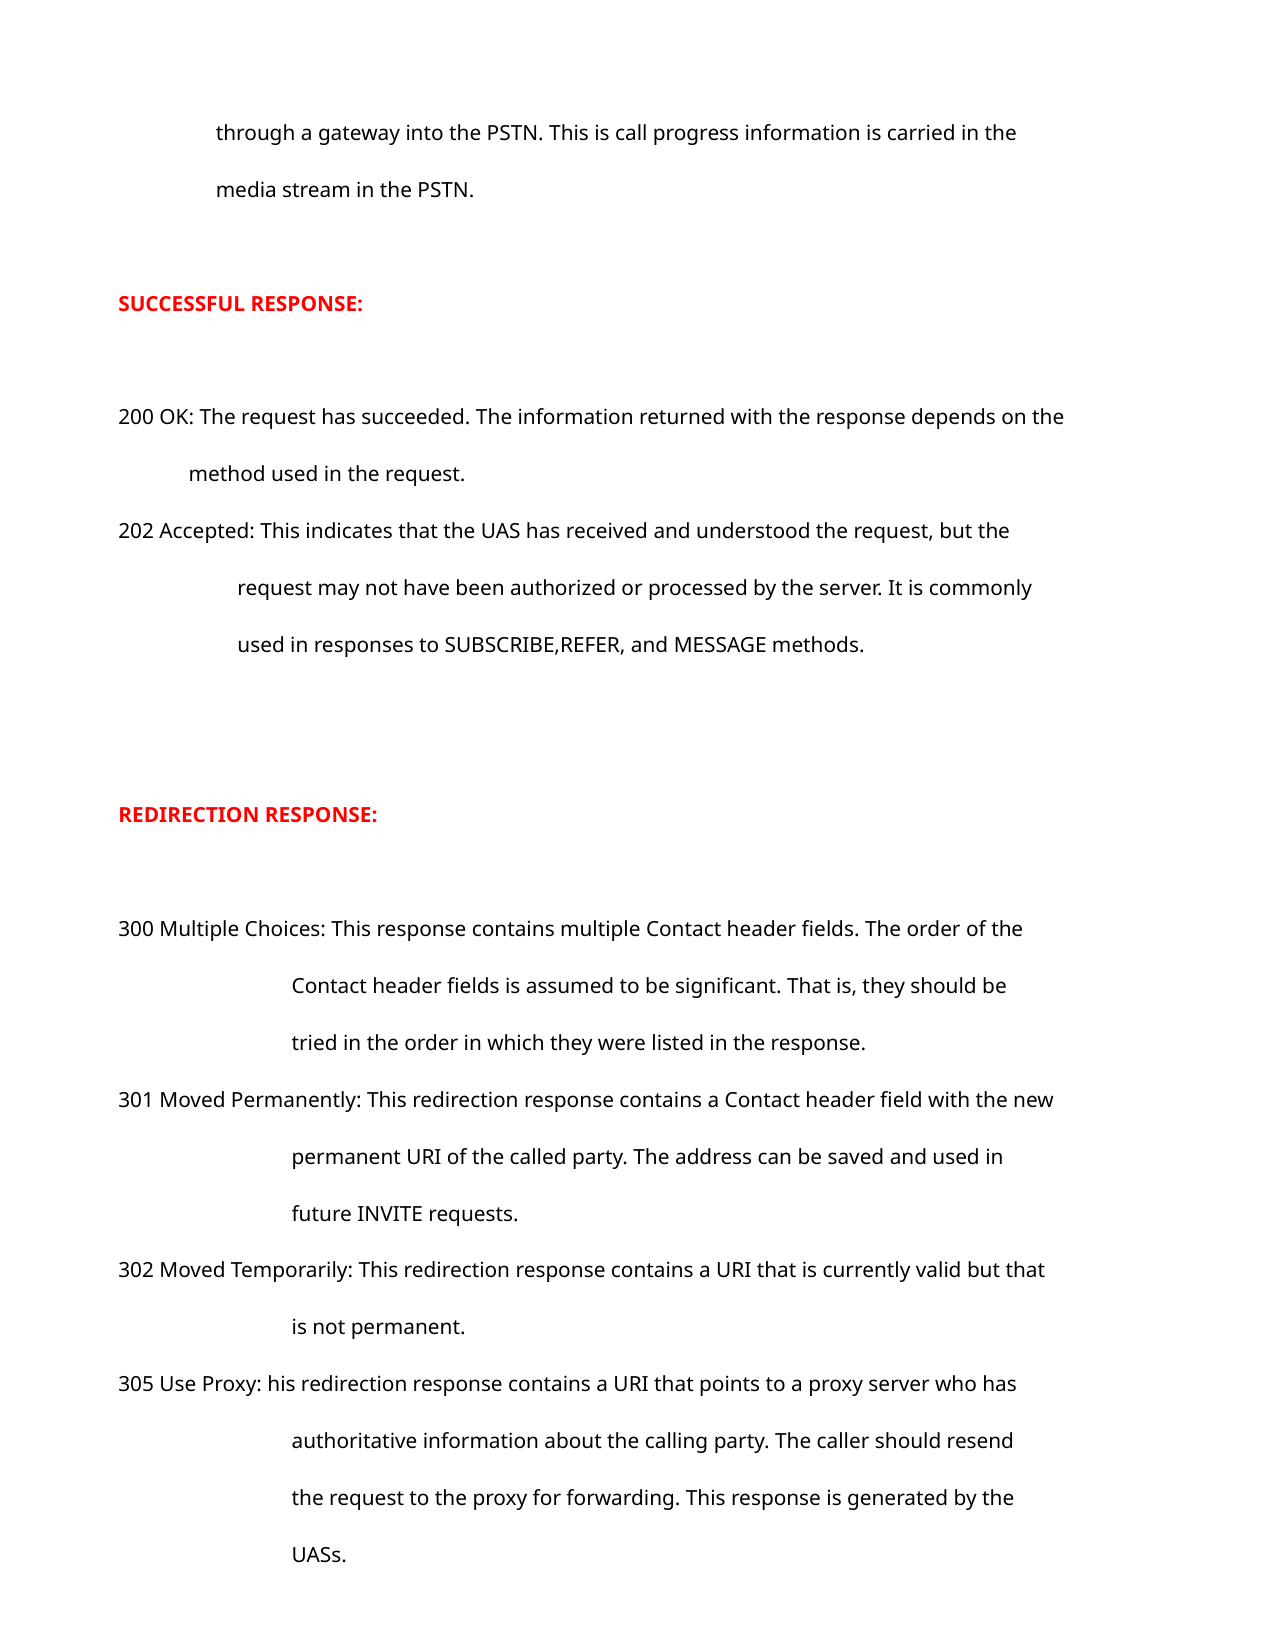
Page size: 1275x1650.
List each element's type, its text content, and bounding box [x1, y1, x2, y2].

text 300 Multiple Choices: This response contains multiple Contact header fields. The order of the [118, 914, 1157, 943]
text 202 Accepted: This indicates that the UAS has received and understood the request, but the [118, 516, 1157, 545]
text 305 Use Proxy: his redirection response contains a URI that points to a proxy server who has [118, 1369, 1157, 1398]
text UASs. [118, 1540, 1157, 1568]
text the request to the proxy for forwarding. This response is generated by the [118, 1483, 1157, 1512]
text media stream in the PSTN. [118, 175, 1157, 203]
text request may not have been authorized or processed by the server. It is commonly [118, 573, 1157, 602]
text tried in the order in which they were listed in the response. [118, 1028, 1157, 1057]
text REDIRECTION RESPONSE: [118, 801, 1157, 829]
text future INVITE requests. [118, 1199, 1157, 1227]
text used in responses to SUBSCRIBE,REFER, and MESSAGE methods. [118, 630, 1157, 658]
text Contact header fields is assumed to be significant. That is, they should be [118, 971, 1157, 1000]
text 200 OK: The request has succeeded. The information returned with the response depends on the [118, 402, 1157, 431]
text is not permanent. [118, 1312, 1157, 1341]
text 301 Moved Permanently: This redirection response contains a Contact header field with the new [118, 1085, 1157, 1113]
text SUCCESSFUL RESPONSE: [118, 289, 1157, 317]
text through a gateway into the PSTN. This is call progress information is carried in the [118, 118, 1157, 147]
text permanent URI of the called party. The address can be saved and used in [118, 1142, 1157, 1170]
text authoritative information about the calling party. The caller should resend [118, 1426, 1157, 1455]
text 302 Moved Temporarily: This redirection response contains a URI that is currently valid but that [118, 1256, 1157, 1284]
text method used in the request. [118, 459, 1157, 488]
